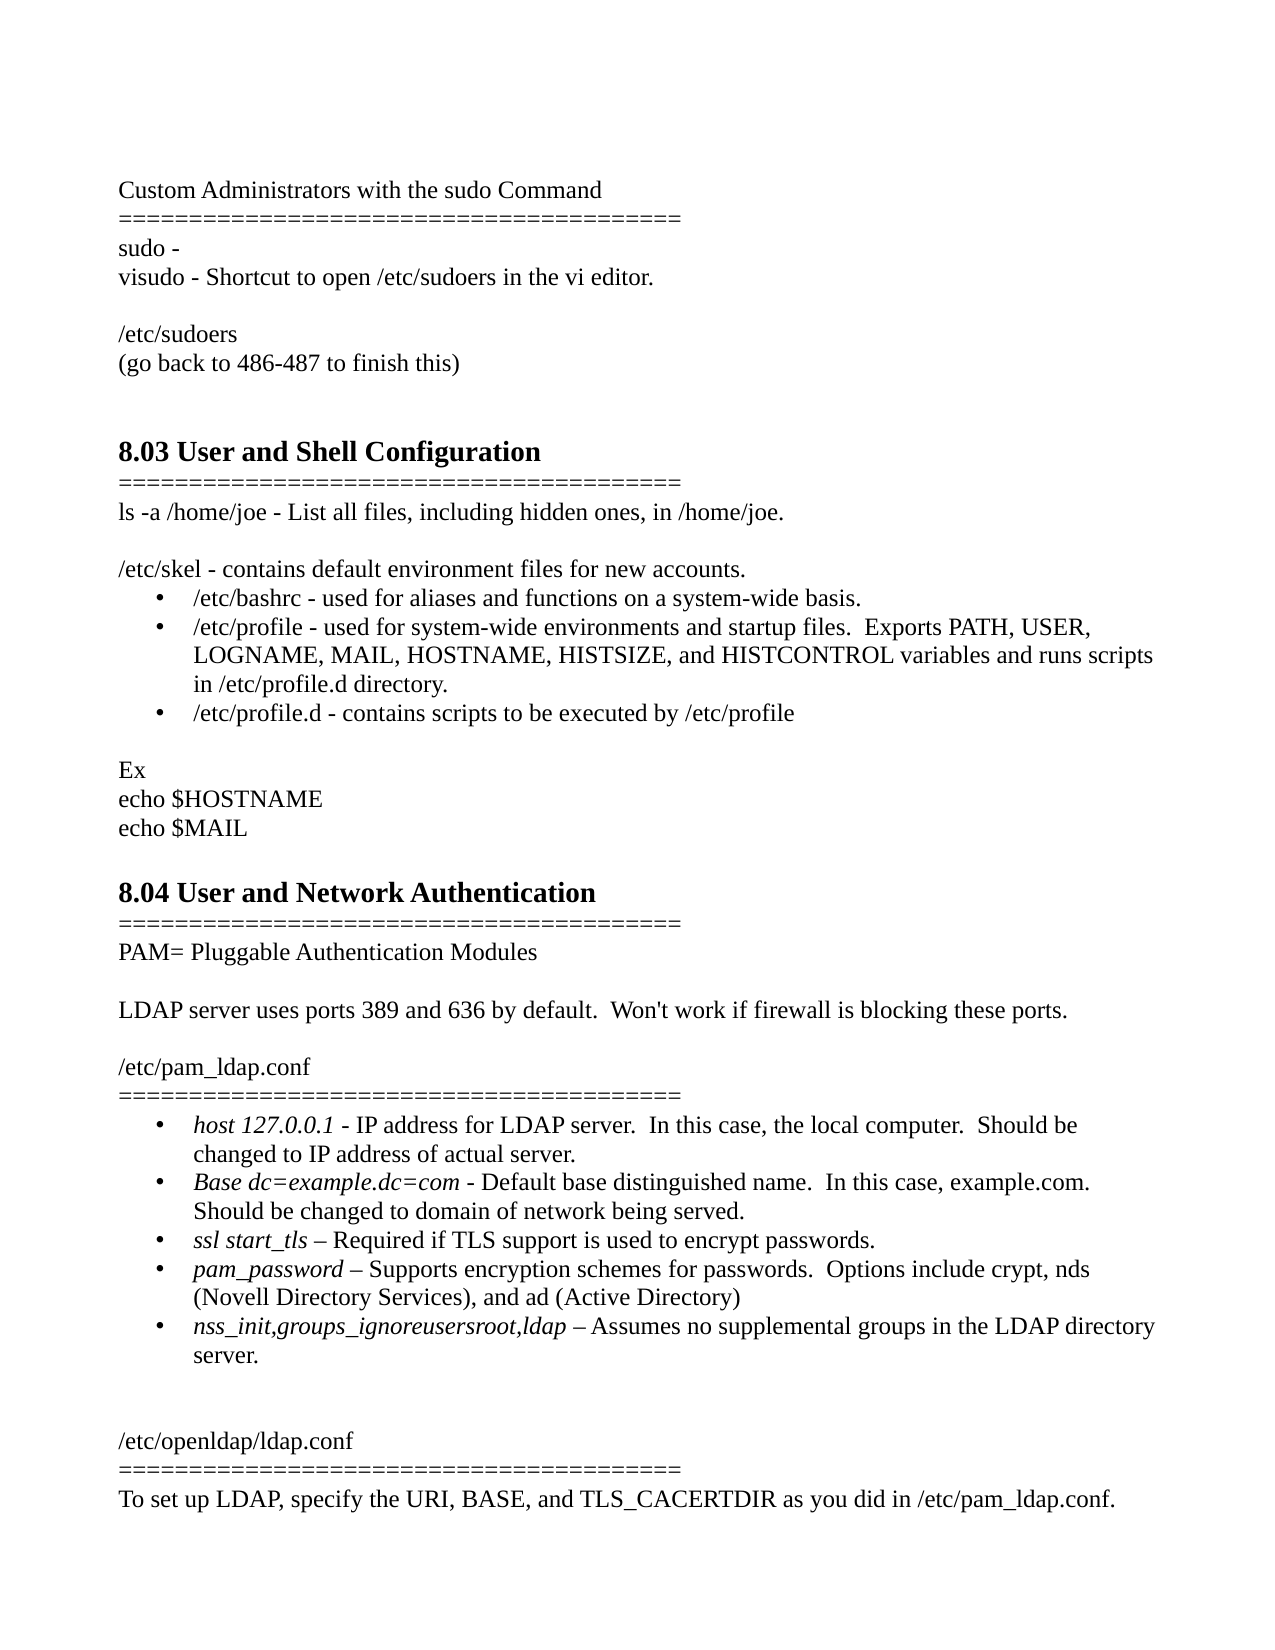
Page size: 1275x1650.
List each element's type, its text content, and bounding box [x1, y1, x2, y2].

text sudo - [118, 233, 1157, 262]
list nss_init,groups_ignoreusersroot,ldap – Assumes no supplemental groups in the LDAP directory server. [156, 1311, 1157, 1369]
text /etc/openldap/ldap.conf [118, 1426, 1157, 1455]
text /etc/sudoers [118, 319, 1157, 348]
text 8.03 User and Shell Configuration [118, 434, 1157, 468]
text To set up LDAP, specify the URI, BASE, and TLS_CACERTDIR as you did in /etc/pam_ldap.conf. [118, 1484, 1157, 1512]
text ======================================== [118, 909, 1157, 937]
list /etc/profile.d - contains scripts to be executed by /etc/profile [156, 698, 1157, 727]
text 8.04 User and Network Authentication [118, 875, 1157, 909]
list /etc/bashrc - used for aliases and functions on a system-wide basis. [156, 583, 1157, 612]
text ======================================== [118, 204, 1157, 233]
text ======================================== [118, 1455, 1157, 1484]
text (go back to 486-487 to finish this) [118, 348, 1157, 377]
text ls -a /home/joe - List all files, including hidden ones, in /home/joe. [118, 497, 1157, 525]
text /etc/skel - contains default environment files for new accounts. [118, 554, 1157, 583]
text echo $HOSTNAME [118, 784, 1157, 813]
list /etc/profile - used for system-wide environments and startup files. Exports PATH, USER, LOGNAME, MAIL, HOSTNAME, HISTSIZE, and HISTCONTROL variables and runs scripts in /etc/profile.d directory. [156, 612, 1157, 698]
text visudo - Shortcut to open /etc/sudoers in the vi editor. [118, 262, 1157, 291]
text Custom Administrators with the sudo Command [118, 176, 1157, 204]
text PAM= Pluggable Authentication Modules [118, 937, 1157, 966]
text echo $MAIL [118, 813, 1157, 842]
list host 127.0.0.1 - IP address for LDAP server. In this case, the local computer. Should be changed to IP address of actual server. [156, 1110, 1157, 1167]
text ======================================== [118, 1081, 1157, 1110]
list pam_password – Supports encryption schemes for passwords. Options include crypt, nds (Novell Directory Services), and ad (Active Directory) [156, 1254, 1157, 1311]
list Base dc=example.dc=com - Default base distinguished name. In this case, example.com. Should be changed to domain of network being served. [156, 1167, 1157, 1225]
text /etc/pam_ldap.conf [118, 1052, 1157, 1081]
text ======================================== [118, 468, 1157, 497]
text LDAP server uses ports 389 and 636 by default. Won't work if firewall is blocking these ports. [118, 995, 1157, 1024]
list ssl start_tls – Required if TLS support is used to encrypt passwords. [156, 1225, 1157, 1254]
text Ex [118, 755, 1157, 784]
